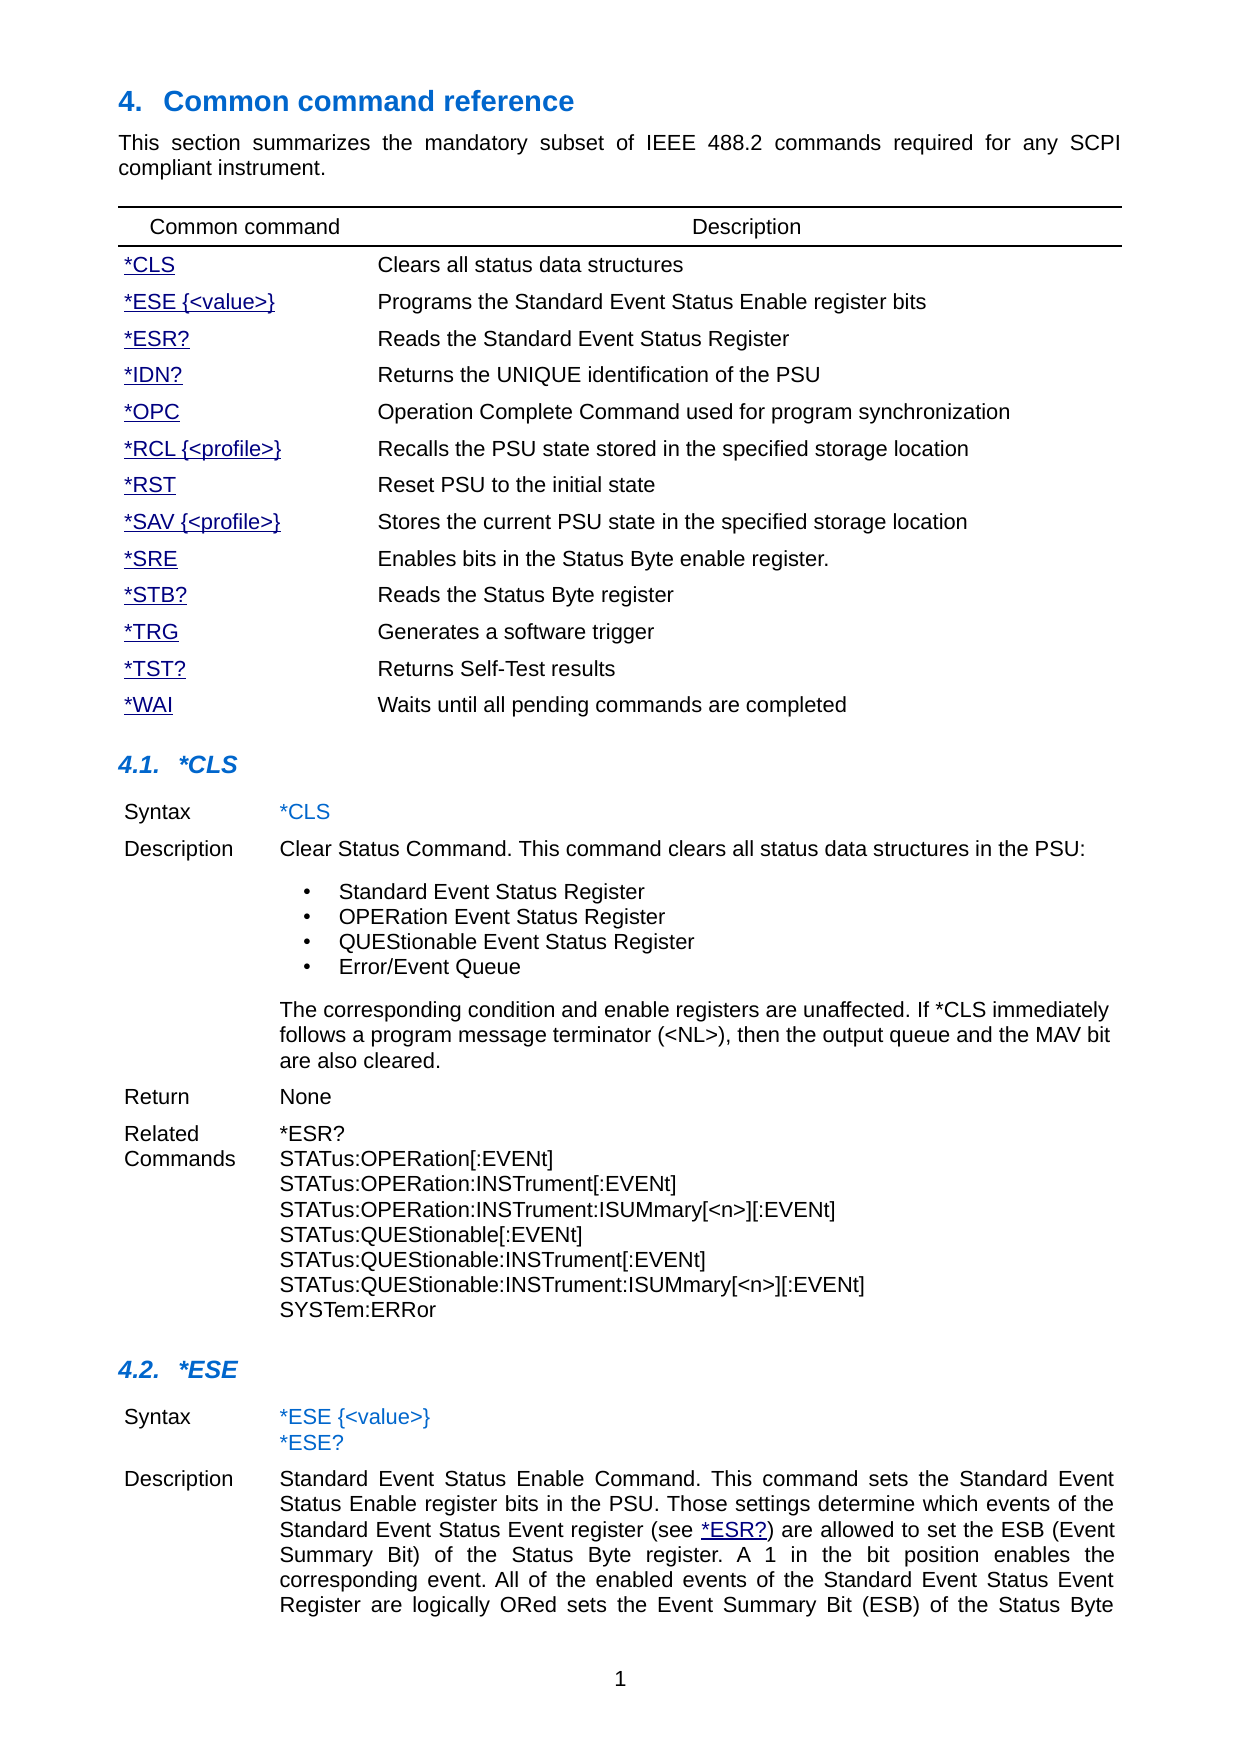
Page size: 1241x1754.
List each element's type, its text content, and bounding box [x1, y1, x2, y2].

table_cell *ESE {<value>} [118, 283, 371, 320]
table_cell Clears all status data structures [371, 247, 1122, 283]
text This section summarizes the mandatory subset of IEEE 488.2 commands required for any SCPI compliant instrument. [118, 130, 1122, 181]
table_cell Returns the UNIQUE identification of the PSU [371, 357, 1122, 393]
table_cell *IDN? [118, 357, 371, 393]
table_cell Returns Self-Test results [371, 650, 1122, 687]
table_cell Recalls the PSU state stored in the specified storage location [371, 430, 1122, 467]
table_cell *TST? [118, 650, 371, 687]
subtitle *CLS [118, 750, 1122, 778]
table_cell Reads the Status Byte register [371, 577, 1122, 613]
table_header *CLS [274, 793, 1122, 830]
table_cell Clear Status Command. This command clears all status data structures in the PSU: Standard Event Status Register OPERation Event Status Register QUEStionable Event Status Register Error/Event Queue The corresponding condition and enable registers are unaffected. If *CLS immediately follows a program message terminator (<NL>), then the output queue and the MAV bit are also cleared. [274, 830, 1122, 1078]
table_header *ESE {<value>} *ESE? [274, 1399, 1122, 1460]
table_cell Description [118, 1460, 274, 1623]
table_header Syntax [118, 793, 274, 830]
table_header Syntax [118, 1399, 274, 1460]
table_cell Standard Event Status Enable Command. This command sets the Standard Event Status Enable register bits in the PSU. Those settings determine which events of the Standard Event Status Event register (see *ESR?) are allowed to set the ESB (Event Summary Bit) of the Status Byte register. A 1 in the bit position enables the corresponding event. All of the enabled events of the Standard Event Status Event Register are logically ORed sets the Event Summary Bit (ESB) of the Status Byte [274, 1460, 1122, 1623]
table_header Common command [118, 208, 371, 244]
table_cell Waits until all pending commands are completed [371, 687, 1122, 723]
table_cell *ESR? [118, 320, 371, 357]
table_cell Generates a software trigger [371, 613, 1122, 650]
table_cell Return [118, 1079, 274, 1115]
table_cell Stores the current PSU state in the specified storage location [371, 503, 1122, 540]
table_cell Related Commands [118, 1115, 274, 1328]
table_cell Operation Complete Command used for program synchronization [371, 393, 1122, 430]
table_cell *OPC [118, 393, 371, 430]
table_cell Reset PSU to the initial state [371, 467, 1122, 503]
table_header Description [371, 208, 1122, 244]
table_cell Enables bits in the Status Byte enable register. [371, 540, 1122, 577]
subtitle Common command reference [118, 84, 1122, 118]
table_cell None [274, 1079, 1122, 1115]
table_cell *STB? [118, 577, 371, 613]
table_cell Description [118, 830, 274, 1078]
table_cell *TRG [118, 613, 371, 650]
table_cell *RCL {<profile>} [118, 430, 371, 467]
table_cell *WAI [118, 687, 371, 723]
table_cell Reads the Standard Event Status Register [371, 320, 1122, 357]
table_cell *RST [118, 467, 371, 503]
table_cell *ESR? STATus:OPERation[:EVENt] STATus:OPERation:INSTrument[:EVENt] STATus:OPERation:INSTrument:ISUMmary[<n>][:EVENt] STATus:QUEStionable[:EVENt] STATus:QUEStionable:INSTrument[:EVENt] STATus:QUEStionable:INSTrument:ISUMmary[<n>][:EVENt] SYSTem:ERRor [274, 1115, 1122, 1328]
table_cell *CLS [118, 247, 371, 283]
table_cell Programs the Standard Event Status Enable register bits [371, 283, 1122, 320]
subtitle *ESE [118, 1355, 1122, 1384]
table_cell *SRE [118, 540, 371, 577]
table_cell *SAV {<profile>} [118, 503, 371, 540]
